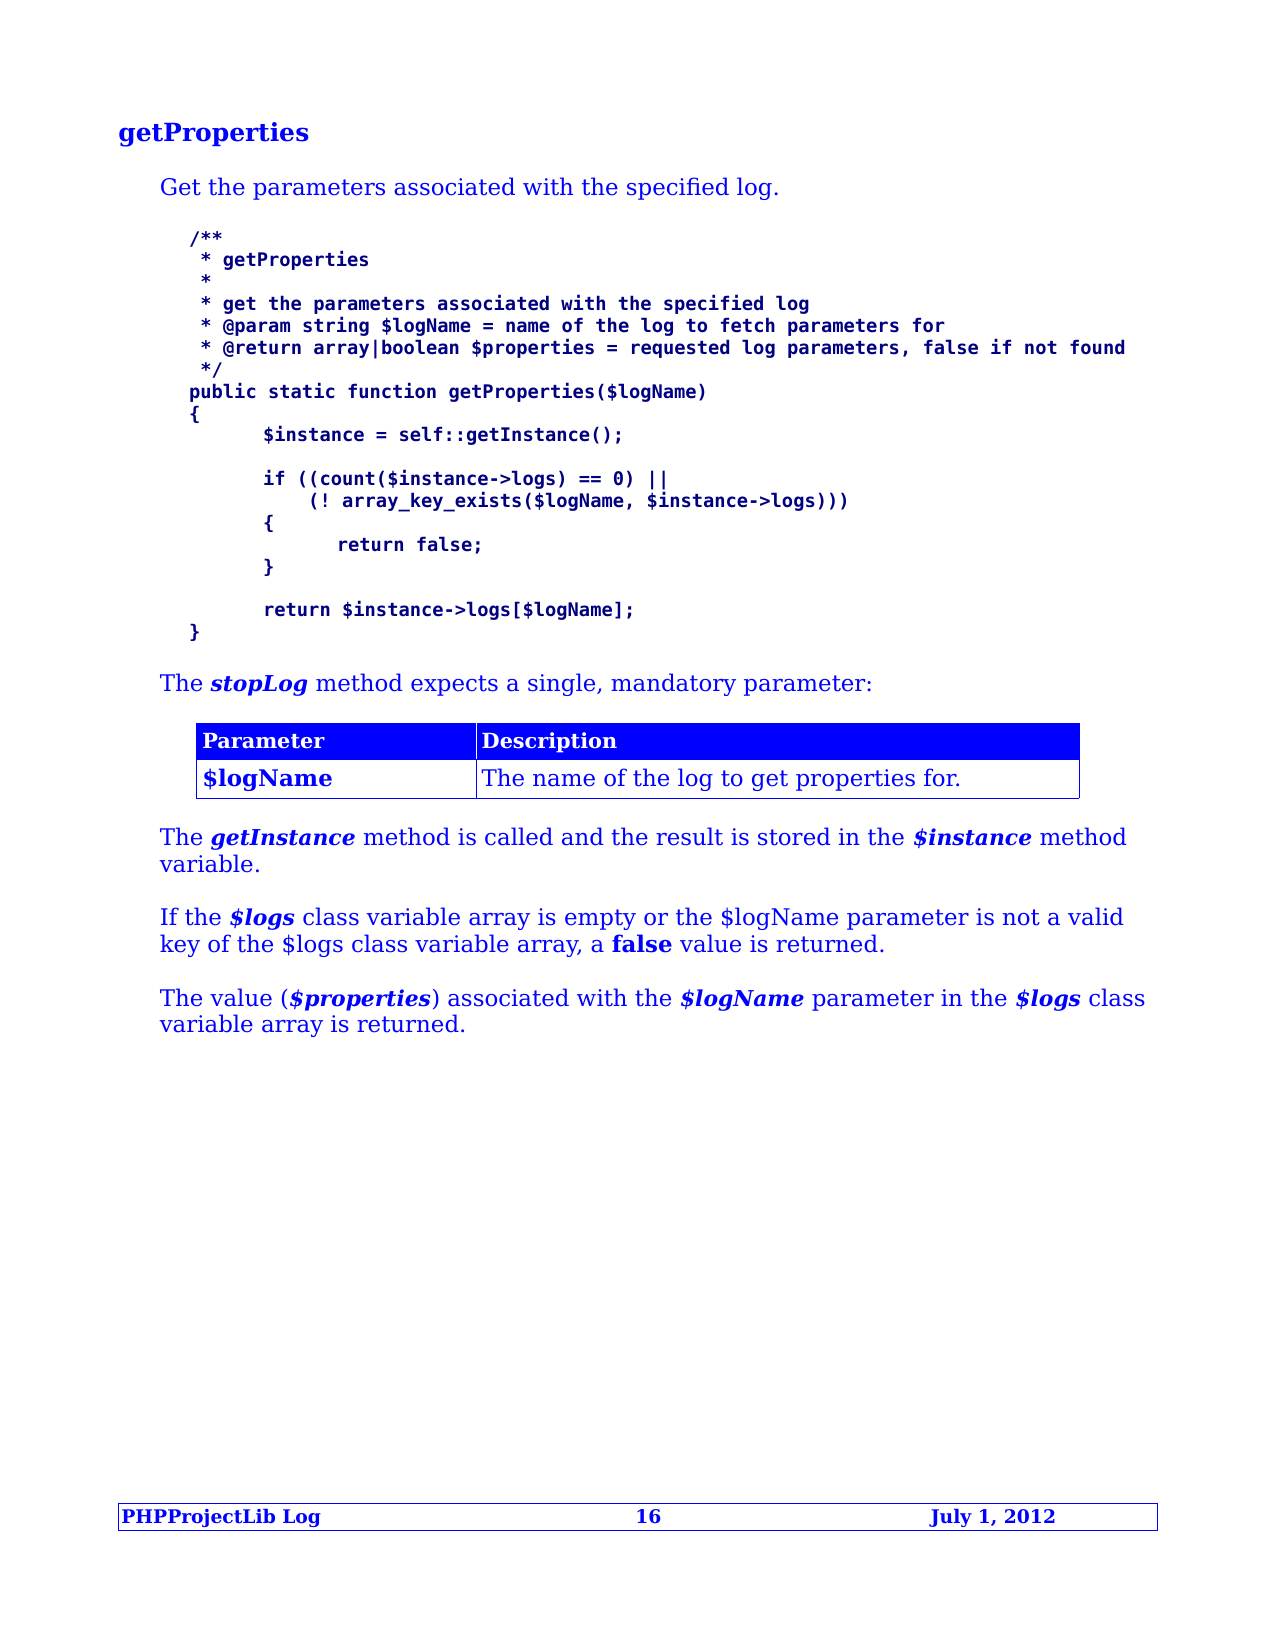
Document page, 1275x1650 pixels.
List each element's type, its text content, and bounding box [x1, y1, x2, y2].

list if ((count($instance->logs) == 0) || [189, 468, 1157, 490]
text The stopLog method expects a single, mandatory parameter: [159, 670, 1157, 696]
text The getInstance method is called and the result is stored in the $instance method variable. [159, 824, 1157, 878]
title getProperties [118, 118, 1157, 147]
list } [189, 621, 1157, 643]
table_header Description [477, 724, 1079, 759]
text The value ($properties) associated with the $logName parameter in the $logs class variable array is returned. [159, 985, 1157, 1038]
list * @return array|boolean $properties = requested log parameters, false if not found [189, 337, 1157, 359]
list return $instance->logs[$logName]; [189, 599, 1157, 621]
list { [189, 512, 1157, 534]
list return false; [189, 534, 1157, 556]
list /** [189, 227, 1157, 249]
list } [189, 556, 1157, 577]
list * get the parameters associated with the specified log [189, 293, 1157, 315]
text If the $logs class variable array is empty or the $logName parameter is not a valid key of the $logs class variable array, a false value is returned. [159, 904, 1157, 958]
table_cell The name of the log to get properties for. [477, 760, 1079, 798]
list (! array_key_exists($logName, $instance->logs))) [189, 490, 1157, 512]
list $instance = self::getInstance(); [189, 424, 1157, 446]
text Get the parameters associated with the specified log. [159, 174, 1157, 201]
list * [189, 271, 1157, 293]
list * getProperties [189, 249, 1157, 271]
list public static function getProperties($logName) [189, 381, 1157, 402]
list */ [189, 359, 1157, 381]
table_header Parameter [197, 724, 476, 759]
table_cell $logName [197, 760, 476, 798]
list * @param string $logName = name of the log to fetch parameters for [189, 315, 1157, 337]
list { [189, 402, 1157, 424]
